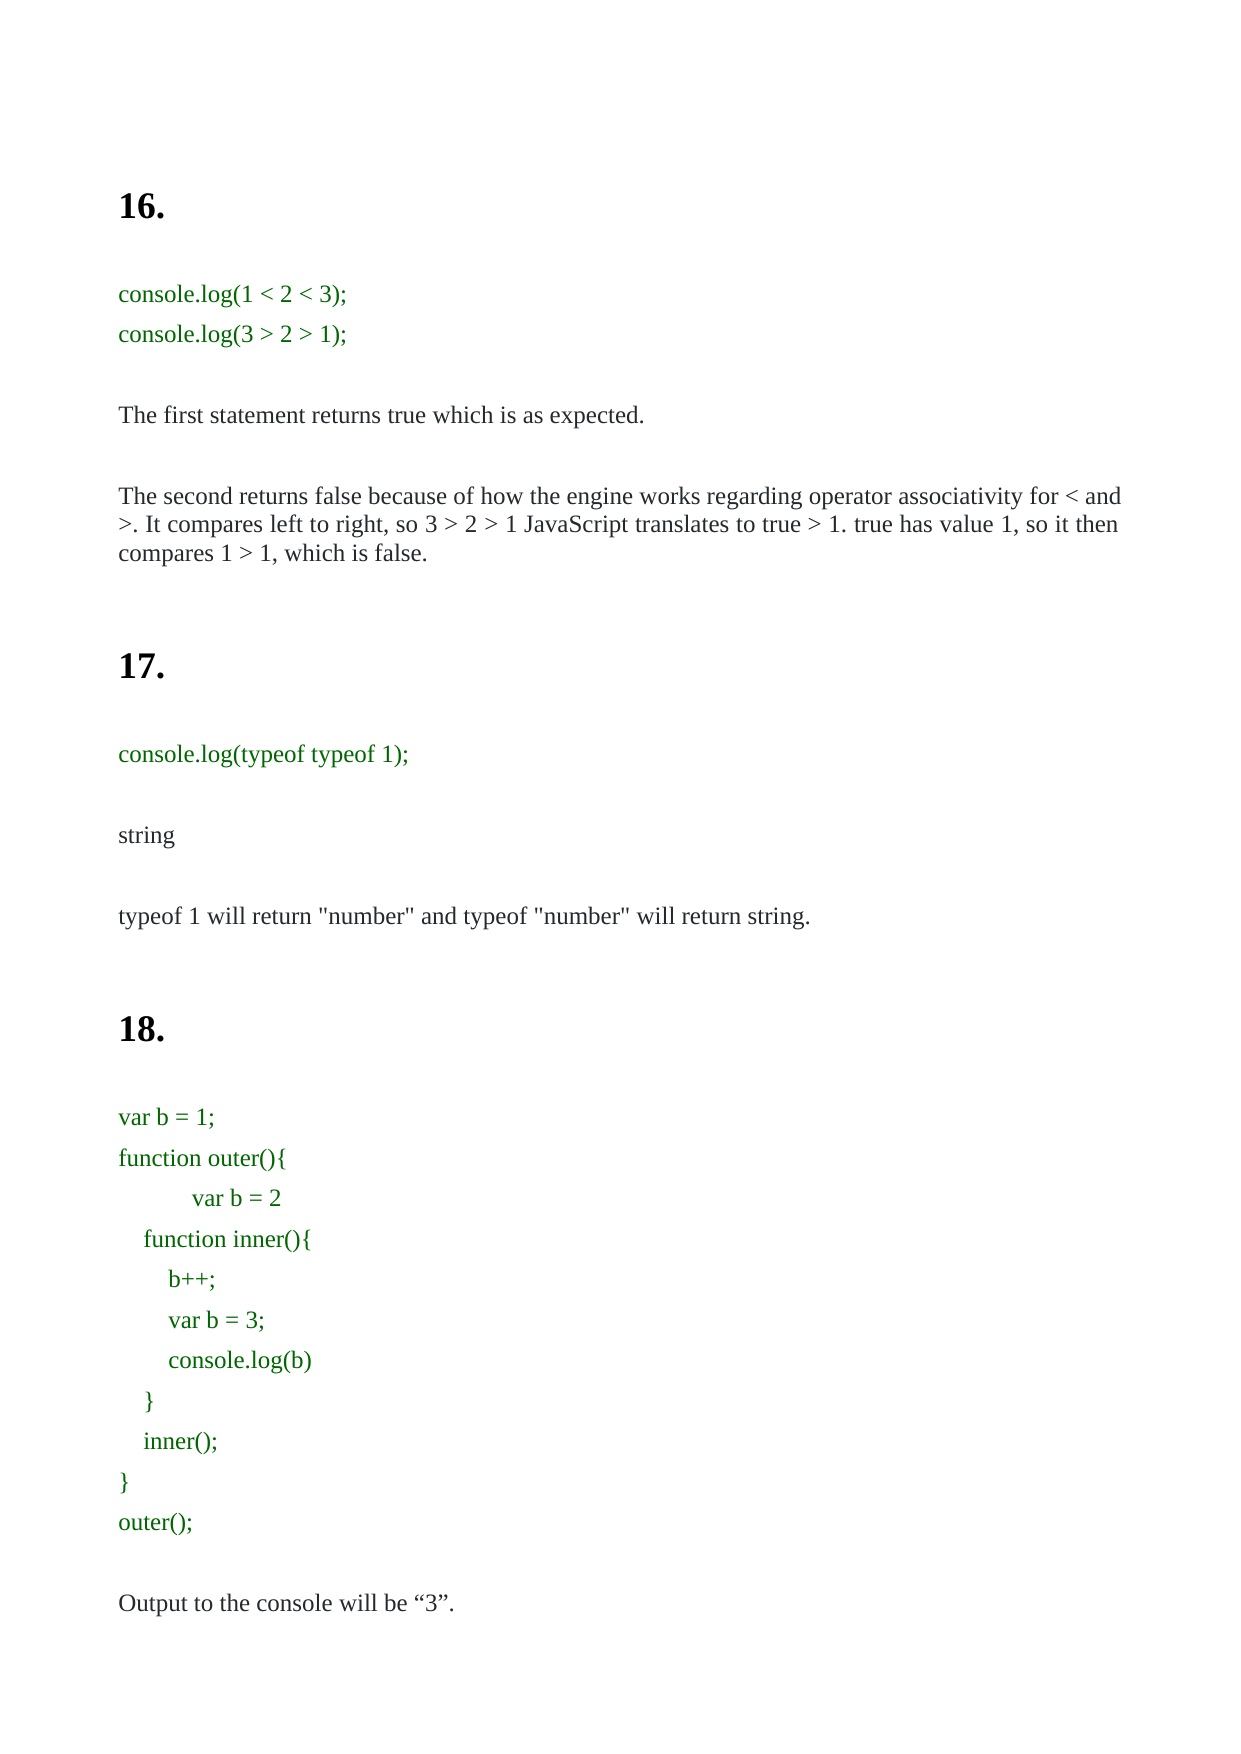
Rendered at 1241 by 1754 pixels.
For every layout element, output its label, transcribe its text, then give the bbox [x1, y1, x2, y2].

text inner(); [118, 1426, 1122, 1455]
text var b = 3; [118, 1305, 1122, 1333]
text console.log(3 > 2 > 1); [118, 319, 1122, 348]
subtitle 16. [118, 183, 1122, 226]
text Output to the console will be “3”. [118, 1588, 1122, 1617]
text } [118, 1467, 1122, 1496]
subtitle 17. [118, 644, 1122, 687]
text console.log(b) [118, 1345, 1122, 1374]
text var b = 2 [118, 1183, 1122, 1212]
text console.log(1 < 2 < 3); [118, 279, 1122, 308]
subtitle 18. [118, 1006, 1122, 1049]
text typeof 1 will return "number" and typeof "number" will return string. [118, 901, 1122, 929]
text outer(); [118, 1507, 1122, 1536]
text var b = 1; [118, 1102, 1122, 1131]
text } [118, 1386, 1122, 1414]
text The second returns false because of how the engine works regarding operator associativity for < and >. It compares left to right, so 3 > 2 > 1 JavaScript translates to true > 1. true has value 1, so it then compares 1 > 1, which is false. [118, 481, 1122, 567]
text b++; [118, 1264, 1122, 1293]
text string [118, 820, 1122, 849]
text console.log(typeof typeof 1); [118, 739, 1122, 768]
text function inner(){ [118, 1224, 1122, 1252]
text function outer(){ [118, 1143, 1122, 1171]
text The first statement returns true which is as expected. [118, 400, 1122, 429]
